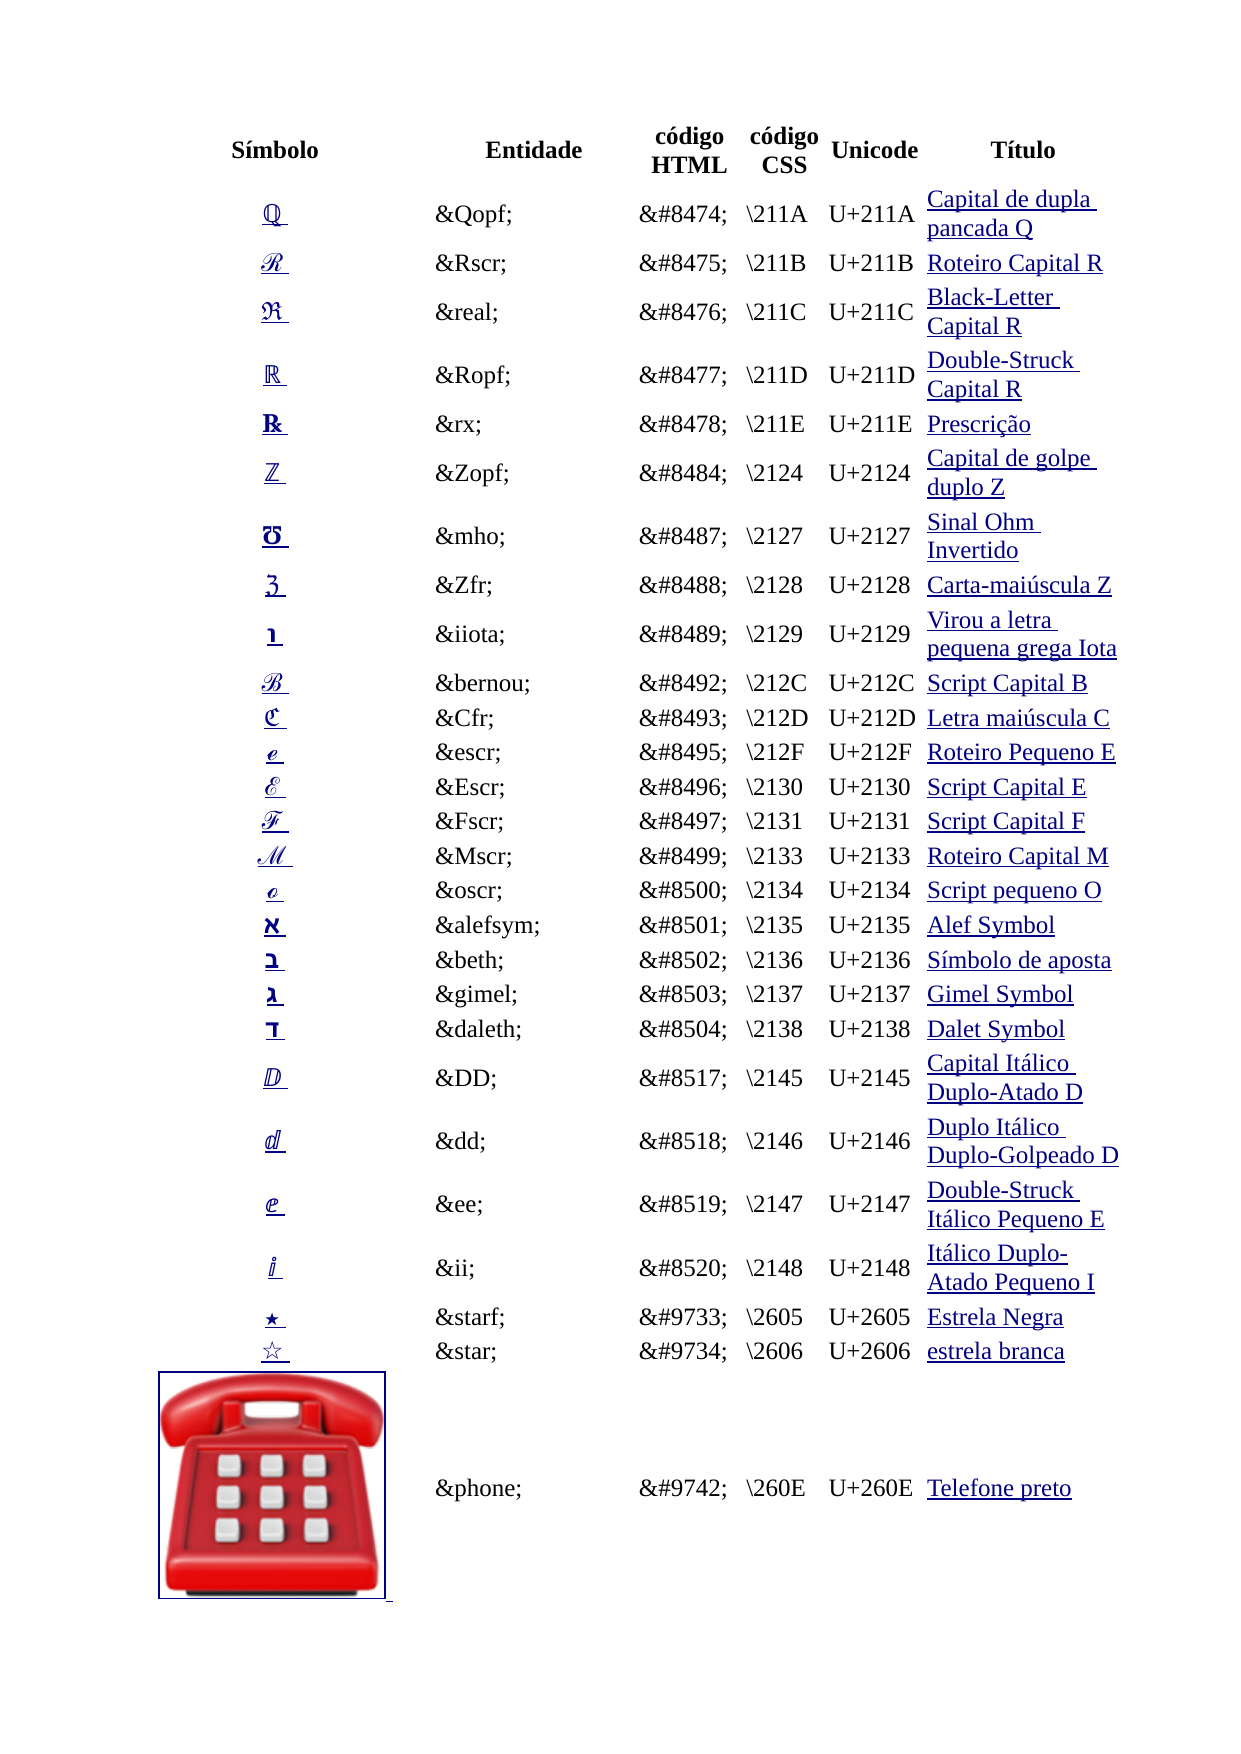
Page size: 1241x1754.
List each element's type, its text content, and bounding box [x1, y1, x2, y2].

table_cell &#8493; [636, 700, 743, 734]
table_cell &Ropf; [432, 343, 636, 406]
table_cell Double-Struck Itálico Pequeno E [924, 1172, 1122, 1236]
table_cell &DD; [432, 1046, 636, 1109]
table_cell \212D [743, 700, 825, 734]
table_cell Sinal Ohm Invertido [924, 504, 1122, 567]
table_cell &#8487; [636, 504, 743, 567]
table_cell Script Capital B [924, 665, 1122, 700]
table_cell &#8518; [636, 1109, 743, 1172]
table_cell U+2133 [825, 838, 924, 873]
table_cell Roteiro Capital M [924, 838, 1122, 873]
table_cell &#9734; [636, 1334, 743, 1368]
table_cell \2130 [743, 769, 825, 803]
table_cell Capital Itálico Duplo-Atado D [924, 1046, 1122, 1109]
table_cell ⅅ [118, 1046, 432, 1109]
table_cell &star; [432, 1334, 636, 1368]
table_cell U+211B [825, 245, 924, 279]
table_cell U+212F [825, 734, 924, 769]
table_cell ℬ [118, 665, 432, 700]
table_cell \2136 [743, 942, 825, 976]
table_cell U+2138 [825, 1011, 924, 1046]
table_cell &bernou; [432, 665, 636, 700]
table_cell ℨ [118, 567, 432, 602]
table_cell U+2606 [825, 1334, 924, 1368]
table_cell \2148 [743, 1236, 825, 1299]
table_cell &#8502; [636, 942, 743, 976]
table_cell Script Capital F [924, 804, 1122, 838]
table_cell ⅆ [118, 1109, 432, 1172]
table_cell &#8475; [636, 245, 743, 279]
table_cell &alefsym; [432, 907, 636, 942]
table_cell \2134 [743, 873, 825, 907]
table_cell ℰ [118, 769, 432, 803]
table_cell ℯ [118, 734, 432, 769]
table_cell \2127 [743, 504, 825, 567]
table_cell &#8478; [636, 406, 743, 441]
table_cell Itálico Duplo-Atado Pequeno I [924, 1236, 1122, 1299]
table_cell ℜ [118, 279, 432, 343]
table_cell \2138 [743, 1011, 825, 1046]
table_cell &iiota; [432, 602, 636, 665]
table_cell ⅈ [118, 1236, 432, 1299]
table_cell &#9742; [636, 1368, 743, 1607]
table_cell U+2124 [825, 441, 924, 504]
table_cell Roteiro Pequeno E [924, 734, 1122, 769]
table_cell &Fscr; [432, 804, 636, 838]
table_cell ℤ [118, 441, 432, 504]
table_cell U+2129 [825, 602, 924, 665]
table_cell Script pequeno O [924, 873, 1122, 907]
table_cell ℞ [118, 406, 432, 441]
table_cell U+2136 [825, 942, 924, 976]
table_cell \2145 [743, 1046, 825, 1109]
table_cell \2147 [743, 1172, 825, 1236]
table_cell &#8503; [636, 976, 743, 1011]
table_cell &ii; [432, 1236, 636, 1299]
table_cell &#8476; [636, 279, 743, 343]
table_cell \260E [743, 1368, 825, 1607]
table_cell Roteiro Capital R [924, 245, 1122, 279]
table_cell Script Capital E [924, 769, 1122, 803]
table_cell &Qopf; [432, 181, 636, 245]
table_cell ℭ [118, 700, 432, 734]
table_cell estrela branca [924, 1334, 1122, 1368]
table_cell ℛ [118, 245, 432, 279]
table_cell \2606 [743, 1334, 825, 1368]
table_cell &#8499; [636, 838, 743, 873]
table_cell &#8520; [636, 1236, 743, 1299]
table_cell ☆ [118, 1334, 432, 1368]
table_cell &escr; [432, 734, 636, 769]
table_cell &#8497; [636, 804, 743, 838]
table_cell &phone; [432, 1368, 636, 1607]
table_cell &rx; [432, 406, 636, 441]
table_cell &real; [432, 279, 636, 343]
table_cell &#8492; [636, 665, 743, 700]
table_cell U+211C [825, 279, 924, 343]
table_cell U+2605 [825, 1299, 924, 1333]
table_cell U+2135 [825, 907, 924, 942]
table_cell &mho; [432, 504, 636, 567]
table_cell U+211D [825, 343, 924, 406]
table_cell ℸ [118, 1011, 432, 1046]
table_cell Gimel Symbol [924, 976, 1122, 1011]
table_cell Estrela Negra [924, 1299, 1122, 1333]
table_cell \2605 [743, 1299, 825, 1333]
table_cell \2146 [743, 1109, 825, 1172]
table_cell &Mscr; [432, 838, 636, 873]
table_cell &#8519; [636, 1172, 743, 1236]
table_cell U+260E [825, 1368, 924, 1607]
table_cell &#8474; [636, 181, 743, 245]
table_cell &#8488; [636, 567, 743, 602]
table_header Entidade [432, 118, 636, 181]
table_cell \2135 [743, 907, 825, 942]
table_cell \2131 [743, 804, 825, 838]
table_cell U+212C [825, 665, 924, 700]
table_cell &Rscr; [432, 245, 636, 279]
table_cell Duplo Itálico Duplo-Golpeado D [924, 1109, 1122, 1172]
table_cell &#8489; [636, 602, 743, 665]
table_cell &oscr; [432, 873, 636, 907]
table_cell U+212D [825, 700, 924, 734]
table_cell ⅇ [118, 1172, 432, 1236]
table_cell Virou a letra pequena grega Iota [924, 602, 1122, 665]
table_cell \211A [743, 181, 825, 245]
table_cell [118, 1368, 432, 1607]
table_cell \2137 [743, 976, 825, 1011]
table_cell &beth; [432, 942, 636, 976]
table_cell &#8496; [636, 769, 743, 803]
table_cell ℴ [118, 873, 432, 907]
table_cell U+2137 [825, 976, 924, 1011]
table_cell &#8495; [636, 734, 743, 769]
table_header código CSS [743, 118, 825, 181]
table_cell Capital de golpe duplo Z [924, 441, 1122, 504]
table_cell U+211A [825, 181, 924, 245]
table_cell U+2146 [825, 1109, 924, 1172]
table_cell \2129 [743, 602, 825, 665]
table_cell \2124 [743, 441, 825, 504]
table_cell &ee; [432, 1172, 636, 1236]
table_cell Símbolo de aposta [924, 942, 1122, 976]
table_cell ℱ [118, 804, 432, 838]
table_cell &#8484; [636, 441, 743, 504]
table_header Símbolo [118, 118, 432, 181]
table_cell &#8501; [636, 907, 743, 942]
table_cell Dalet Symbol [924, 1011, 1122, 1046]
table_cell Capital de dupla pancada Q [924, 181, 1122, 245]
table_cell U+2128 [825, 567, 924, 602]
table_cell U+2147 [825, 1172, 924, 1236]
table_cell &#8477; [636, 343, 743, 406]
table_cell \211D [743, 343, 825, 406]
table_cell \211E [743, 406, 825, 441]
table_cell ℚ [118, 181, 432, 245]
table_cell Double-Struck Capital R [924, 343, 1122, 406]
table_cell ℳ [118, 838, 432, 873]
table_cell \211C [743, 279, 825, 343]
table_cell U+2134 [825, 873, 924, 907]
table_cell ℩ [118, 602, 432, 665]
table_cell \212C [743, 665, 825, 700]
table_cell U+2131 [825, 804, 924, 838]
table_cell &#8500; [636, 873, 743, 907]
table_cell Carta-maiúscula Z [924, 567, 1122, 602]
table_cell &Escr; [432, 769, 636, 803]
table_cell ℷ [118, 976, 432, 1011]
table_cell U+2148 [825, 1236, 924, 1299]
table_cell Telefone preto [924, 1368, 1122, 1607]
table_cell ★ [118, 1299, 432, 1333]
table_header Título [924, 118, 1122, 181]
table_cell &#8517; [636, 1046, 743, 1109]
table_cell \2133 [743, 838, 825, 873]
table_cell U+211E [825, 406, 924, 441]
picture [160, 1373, 384, 1598]
table_cell &Cfr; [432, 700, 636, 734]
table_cell &Zopf; [432, 441, 636, 504]
table_cell ℧ [118, 504, 432, 567]
table_cell Alef Symbol [924, 907, 1122, 942]
table_cell U+2127 [825, 504, 924, 567]
table_cell \211B [743, 245, 825, 279]
table_cell &daleth; [432, 1011, 636, 1046]
table_cell ℶ [118, 942, 432, 976]
table_cell &starf; [432, 1299, 636, 1333]
table_cell Prescrição [924, 406, 1122, 441]
table_cell &#9733; [636, 1299, 743, 1333]
table_cell Black-Letter Capital R [924, 279, 1122, 343]
table_cell &dd; [432, 1109, 636, 1172]
table_header código HTML [636, 118, 743, 181]
table_header Unicode [825, 118, 924, 181]
table_cell \212F [743, 734, 825, 769]
table_cell &Zfr; [432, 567, 636, 602]
table_cell Letra maiúscula C [924, 700, 1122, 734]
table_cell ℵ [118, 907, 432, 942]
table_cell &gimel; [432, 976, 636, 1011]
table_cell &#8504; [636, 1011, 743, 1046]
table_cell \2128 [743, 567, 825, 602]
table_cell U+2145 [825, 1046, 924, 1109]
table_cell U+2130 [825, 769, 924, 803]
table_cell ℝ [118, 343, 432, 406]
